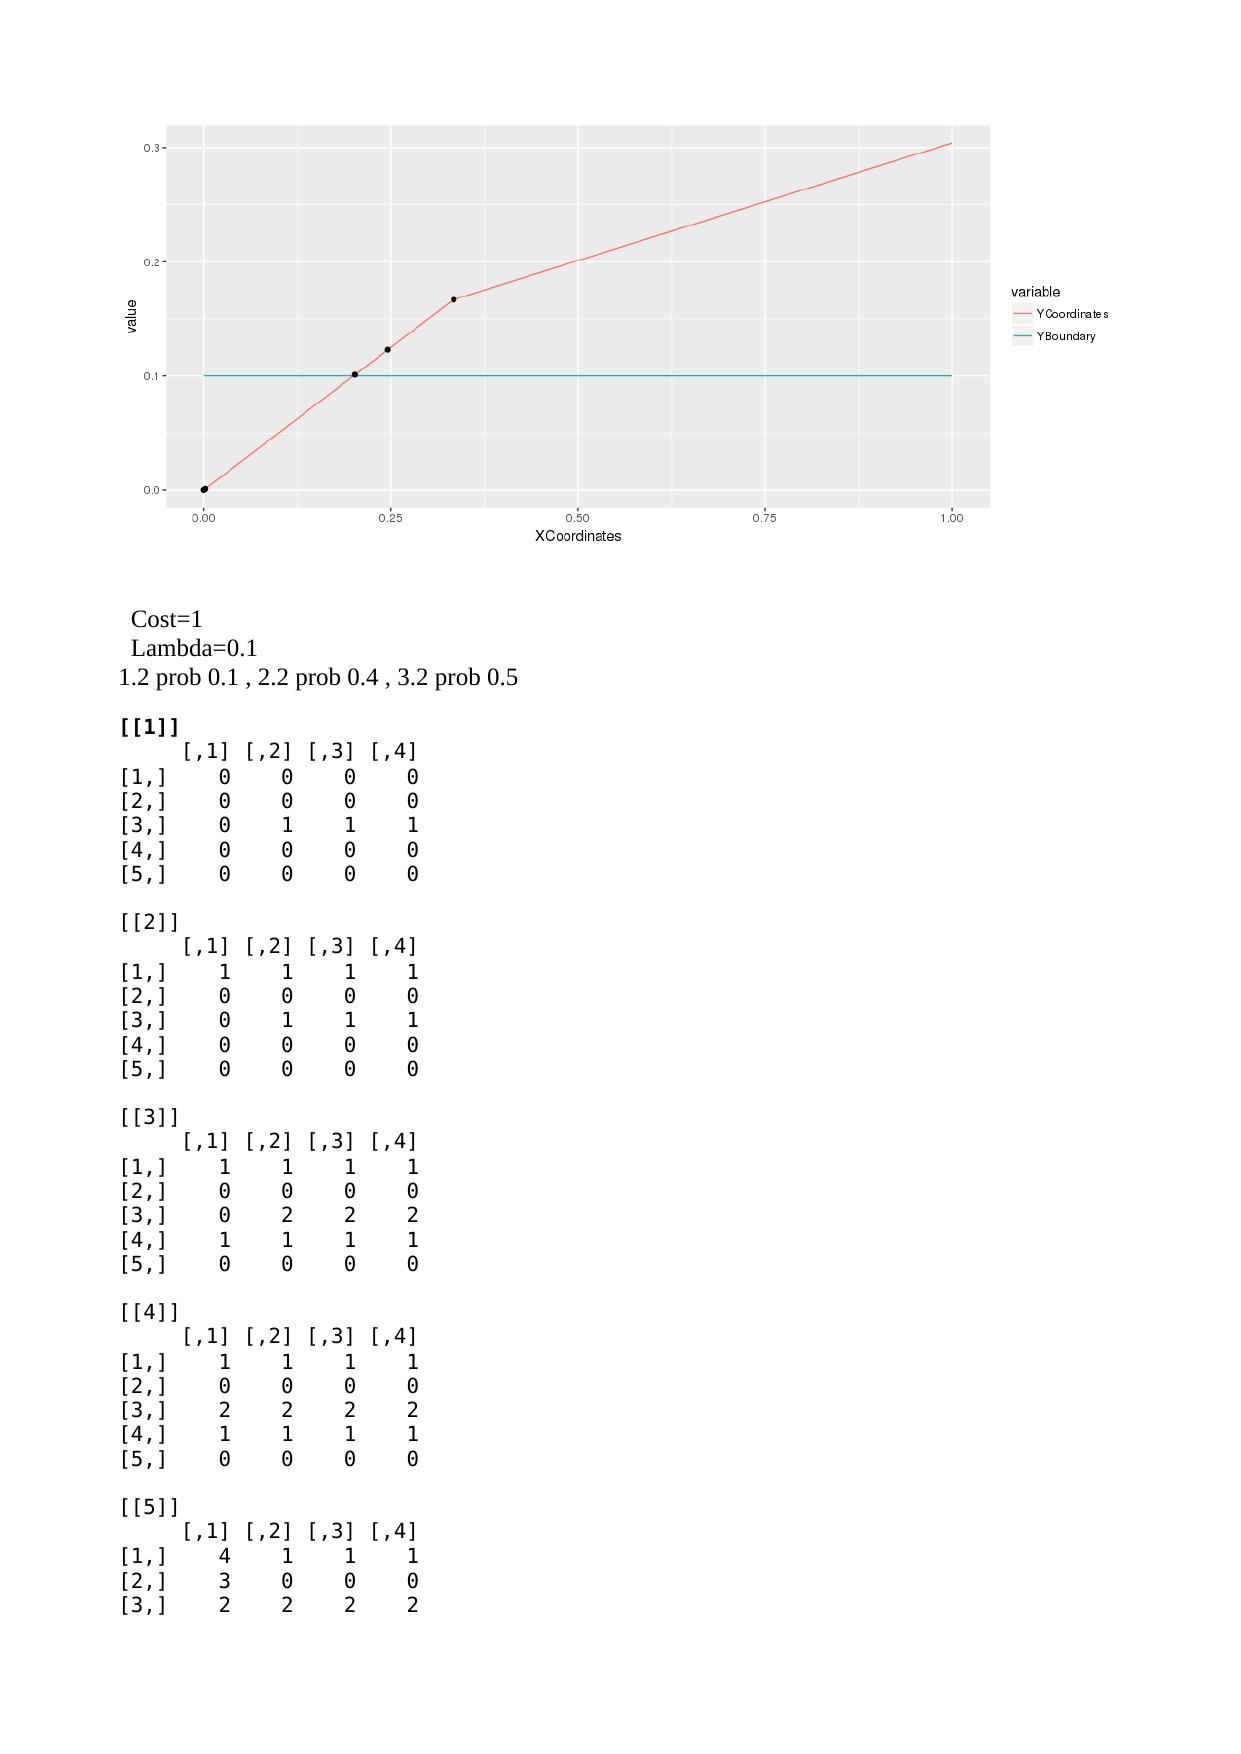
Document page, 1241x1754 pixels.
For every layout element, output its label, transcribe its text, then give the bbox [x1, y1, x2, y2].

picture [118, 118, 1123, 547]
text [5,] 0 0 0 0 [118, 1447, 1122, 1471]
text [1,] 4 1 1 1 [118, 1544, 1122, 1569]
text [5,] 0 0 0 0 [118, 1252, 1122, 1276]
text [1,] 1 1 1 1 [118, 1350, 1122, 1374]
text [3,] 0 1 1 1 [118, 813, 1122, 838]
text [1,] 0 0 0 0 [118, 765, 1122, 789]
text [2,] 0 0 0 0 [118, 789, 1122, 813]
text [2,] 0 0 0 0 [118, 1179, 1122, 1203]
text [2,] 0 0 0 0 [118, 1374, 1122, 1398]
text [4,] 0 0 0 0 [118, 1033, 1122, 1057]
text [,1] [,2] [,3] [,4] [118, 1129, 1122, 1155]
text [,1] [,2] [,3] [,4] [118, 934, 1122, 960]
text [[4]] [118, 1300, 1122, 1324]
text [[2]] [118, 910, 1122, 934]
text [,1] [,2] [,3] [,4] [118, 1519, 1122, 1544]
text [1,] 1 1 1 1 [118, 1155, 1122, 1179]
text Lambda=0.1 [118, 633, 1122, 662]
text [,1] [,2] [,3] [,4] [118, 739, 1122, 765]
text [5,] 0 0 0 0 [118, 1057, 1122, 1081]
text [[5]] [118, 1495, 1122, 1519]
text [3,] 2 2 2 2 [118, 1398, 1122, 1422]
text [4,] 1 1 1 1 [118, 1422, 1122, 1447]
text [1,] 1 1 1 1 [118, 960, 1122, 984]
text [2,] 3 0 0 0 [118, 1569, 1122, 1593]
text [3,] 2 2 2 2 [118, 1593, 1122, 1617]
text [3,] 0 2 2 2 [118, 1203, 1122, 1228]
text [[3]] [118, 1105, 1122, 1129]
text Cost=1 [118, 604, 1122, 633]
text [[1]] [118, 715, 1122, 739]
text [,1] [,2] [,3] [,4] [118, 1324, 1122, 1350]
text [3,] 0 1 1 1 [118, 1008, 1122, 1033]
text [4,] 0 0 0 0 [118, 838, 1122, 862]
text 1.2 prob 0.1 , 2.2 prob 0.4 , 3.2 prob 0.5 [118, 662, 1122, 691]
text [5,] 0 0 0 0 [118, 862, 1122, 886]
text [4,] 1 1 1 1 [118, 1228, 1122, 1252]
text [2,] 0 0 0 0 [118, 984, 1122, 1008]
